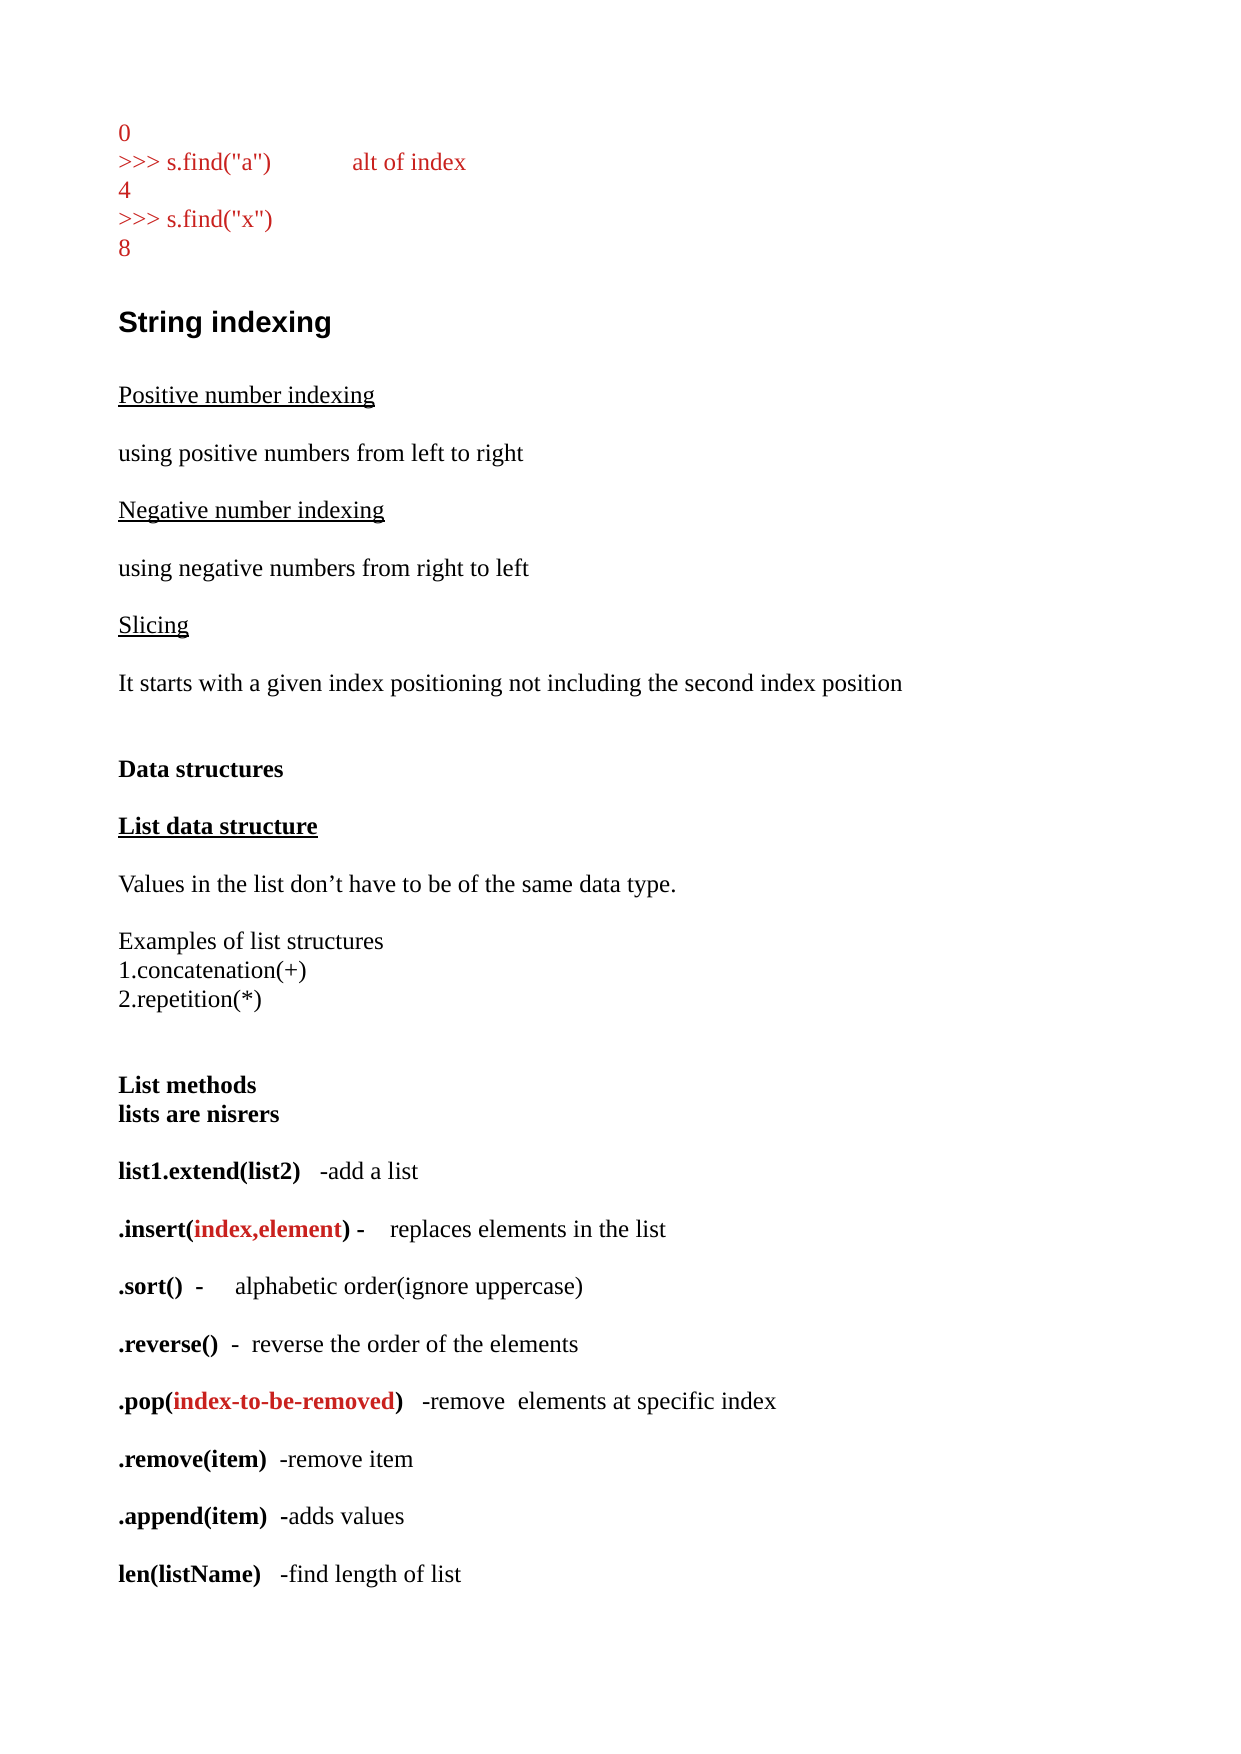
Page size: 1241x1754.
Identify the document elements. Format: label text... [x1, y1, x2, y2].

text lists are nisrers [118, 1099, 1122, 1128]
text .reverse() - reverse the order of the elements [118, 1329, 1122, 1358]
text It starts with a given index positioning not including the second index position [118, 668, 1122, 696]
text Positive number indexing [118, 380, 1122, 409]
text 0 [118, 118, 1122, 147]
text List methods [118, 1070, 1122, 1099]
text Negative number indexing [118, 495, 1122, 524]
text list1.extend(list2) -add a list [118, 1156, 1122, 1185]
text 1.concatenation(+) [118, 955, 1122, 984]
text >>> s.find("a") alt of index [118, 147, 1122, 176]
text using positive numbers from left to right [118, 438, 1122, 466]
text Examples of list structures [118, 926, 1122, 955]
text 8 [118, 233, 1122, 262]
text Values in the list don’t have to be of the same data type. [118, 869, 1122, 898]
text .append(item) -adds values [118, 1501, 1122, 1530]
subtitle String indexing [118, 305, 1122, 339]
text len(listName) -find length of list [118, 1559, 1122, 1588]
text 2.repetition(*) [118, 984, 1122, 1013]
text .insert(index,element) - replaces elements in the list [118, 1214, 1122, 1243]
text .sort() - alphabetic order(ignore uppercase) [118, 1271, 1122, 1300]
text Slicing [118, 610, 1122, 639]
text using negative numbers from right to left [118, 553, 1122, 581]
text List data structure [118, 811, 1122, 840]
text Data structures [118, 754, 1122, 783]
text 4 [118, 176, 1122, 204]
text .pop(index-to-be-removed) -remove elements at specific index [118, 1386, 1122, 1415]
text .remove(item) -remove item [118, 1444, 1122, 1473]
text >>> s.find("x") [118, 204, 1122, 233]
